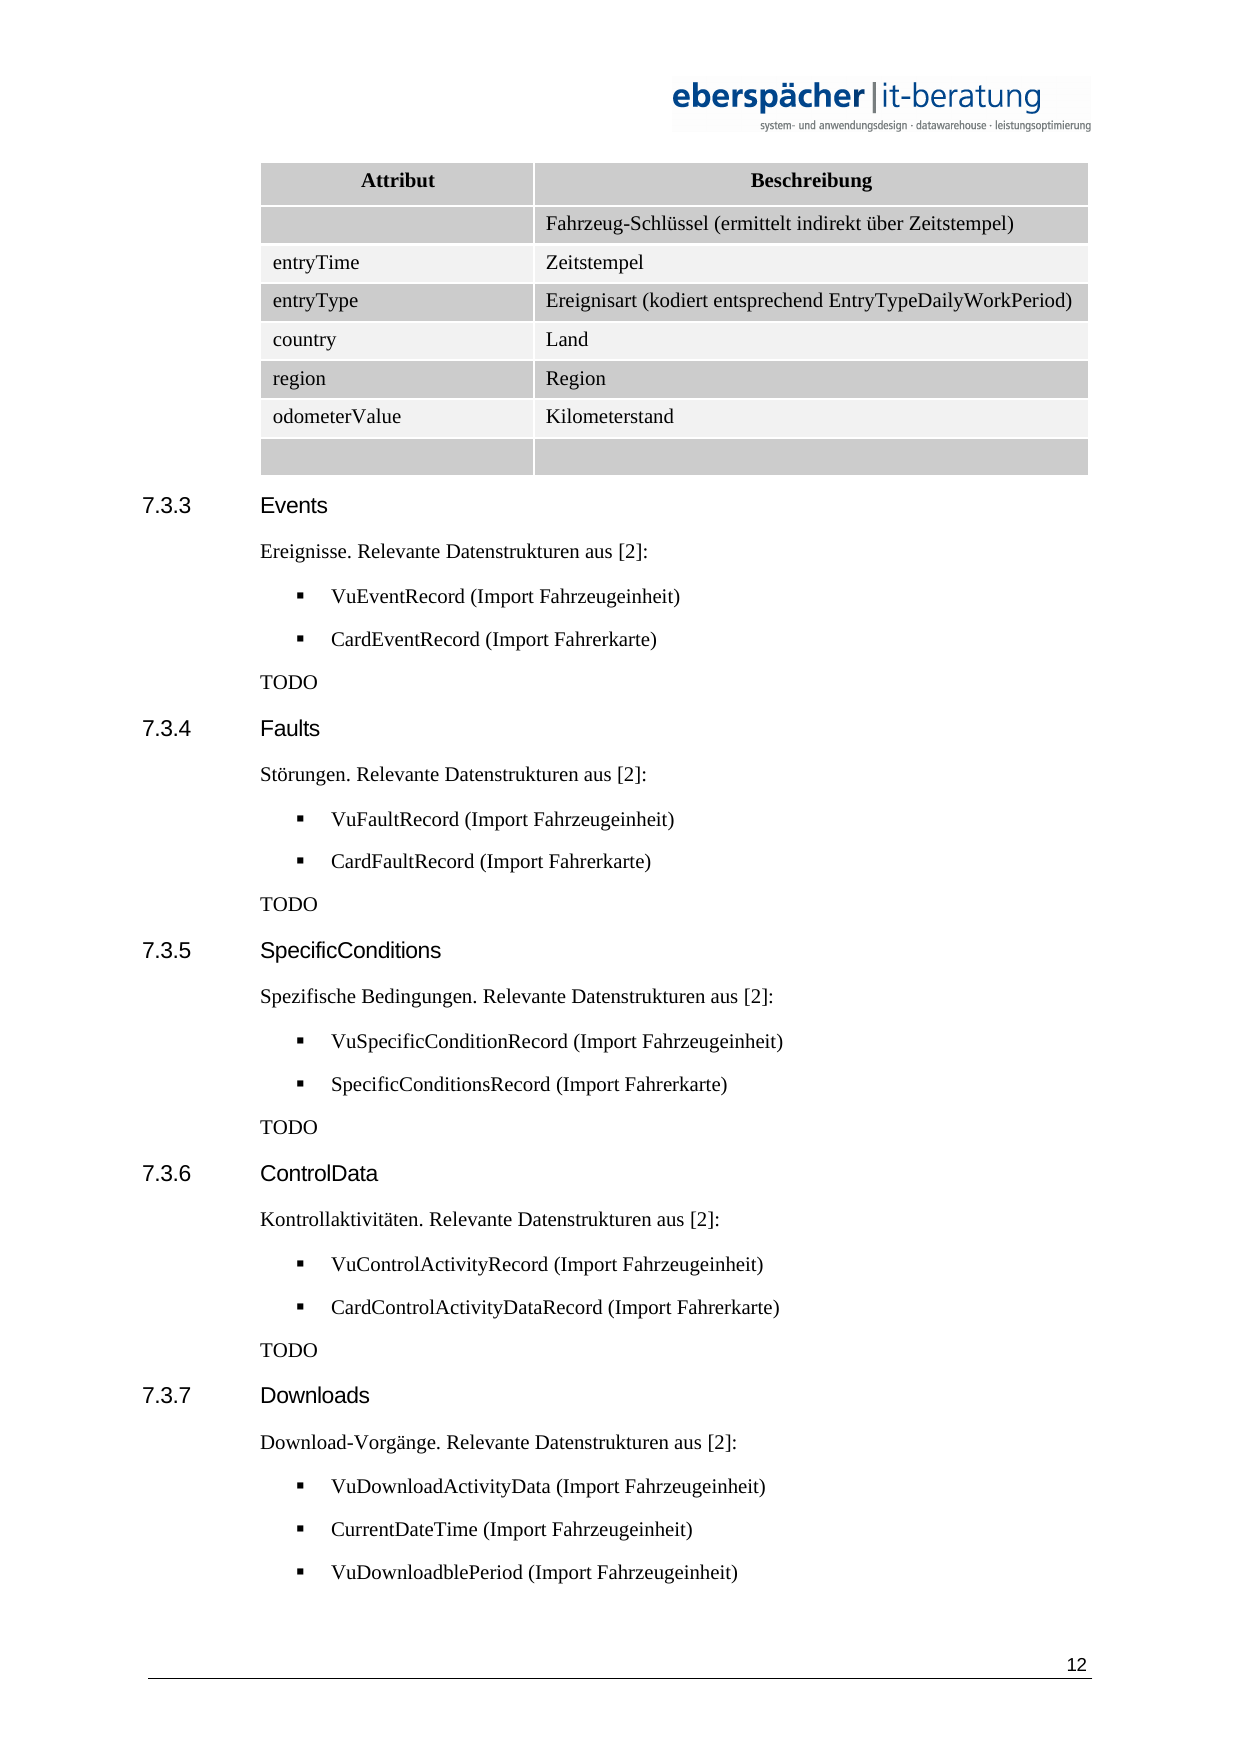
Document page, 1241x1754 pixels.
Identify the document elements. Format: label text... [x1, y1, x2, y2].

list VuDownloadblePeriod (Import Fahrzeugeinheit) [295, 1560, 1019, 1584]
picture [672, 76, 1091, 132]
table_cell [261, 439, 533, 475]
table_cell Kilometerstand [535, 400, 1088, 437]
list VuControlActivityRecord (Import Fahrzeugeinheit) [295, 1252, 1019, 1276]
text Spezifische Bedingungen. Relevante Datenstrukturen aus [2]: [260, 984, 1090, 1008]
list CardEventRecord (Import Fahrerkarte) [295, 627, 1019, 651]
table_cell country [261, 323, 533, 359]
table_header Beschreibung [535, 163, 1088, 205]
subtitle Faults [142, 714, 1090, 741]
table_cell Zeitstempel [535, 246, 1088, 282]
table_cell Fahrzeug-Schlüssel (ermittelt indirekt über Zeitstempel) [535, 207, 1088, 243]
list SpecificConditionsRecord (Import Fahrerkarte) [295, 1072, 1019, 1096]
text Störungen. Relevante Datenstrukturen aus [2]: [260, 762, 1090, 786]
list VuSpecificConditionRecord (Import Fahrzeugeinheit) [295, 1029, 1019, 1053]
text TODO [260, 892, 1090, 916]
text TODO [260, 1337, 1090, 1362]
text TODO [260, 670, 1090, 694]
subtitle Downloads [142, 1382, 1090, 1409]
table_cell Region [535, 361, 1088, 398]
table_header Attribut [261, 163, 533, 205]
text Download-Vorgänge. Relevante Datenstrukturen aus [2]: [260, 1429, 1090, 1454]
table_cell region [261, 361, 533, 398]
table_cell Ereignisart (kodiert entsprechend EntryTypeDailyWorkPeriod) [535, 284, 1088, 321]
text TODO [260, 1115, 1090, 1139]
subtitle SpecificConditions [142, 937, 1090, 963]
list VuDownloadActivityData (Import Fahrzeugeinheit) [295, 1474, 1019, 1498]
text Kontrollaktivitäten. Relevante Datenstrukturen aus [2]: [260, 1207, 1090, 1231]
subtitle Events [142, 492, 1090, 518]
table_cell Land [535, 323, 1088, 359]
table_cell entryType [261, 284, 533, 321]
subtitle ControlData [142, 1160, 1090, 1186]
table_cell entryTime [261, 246, 533, 282]
list VuFaultRecord (Import Fahrzeugeinheit) [295, 807, 1019, 831]
table_cell [535, 439, 1088, 475]
list CardFaultRecord (Import Fahrerkarte) [295, 849, 1019, 873]
list CurrentDateTime (Import Fahrzeugeinheit) [295, 1517, 1019, 1541]
list VuEventRecord (Import Fahrzeugeinheit) [295, 584, 1019, 608]
list CardControlActivityDataRecord (Import Fahrerkarte) [295, 1295, 1019, 1319]
table_cell [261, 207, 533, 243]
table_cell odometerValue [261, 400, 533, 437]
text Ereignisse. Relevante Datenstrukturen aus [2]: [260, 539, 1090, 563]
